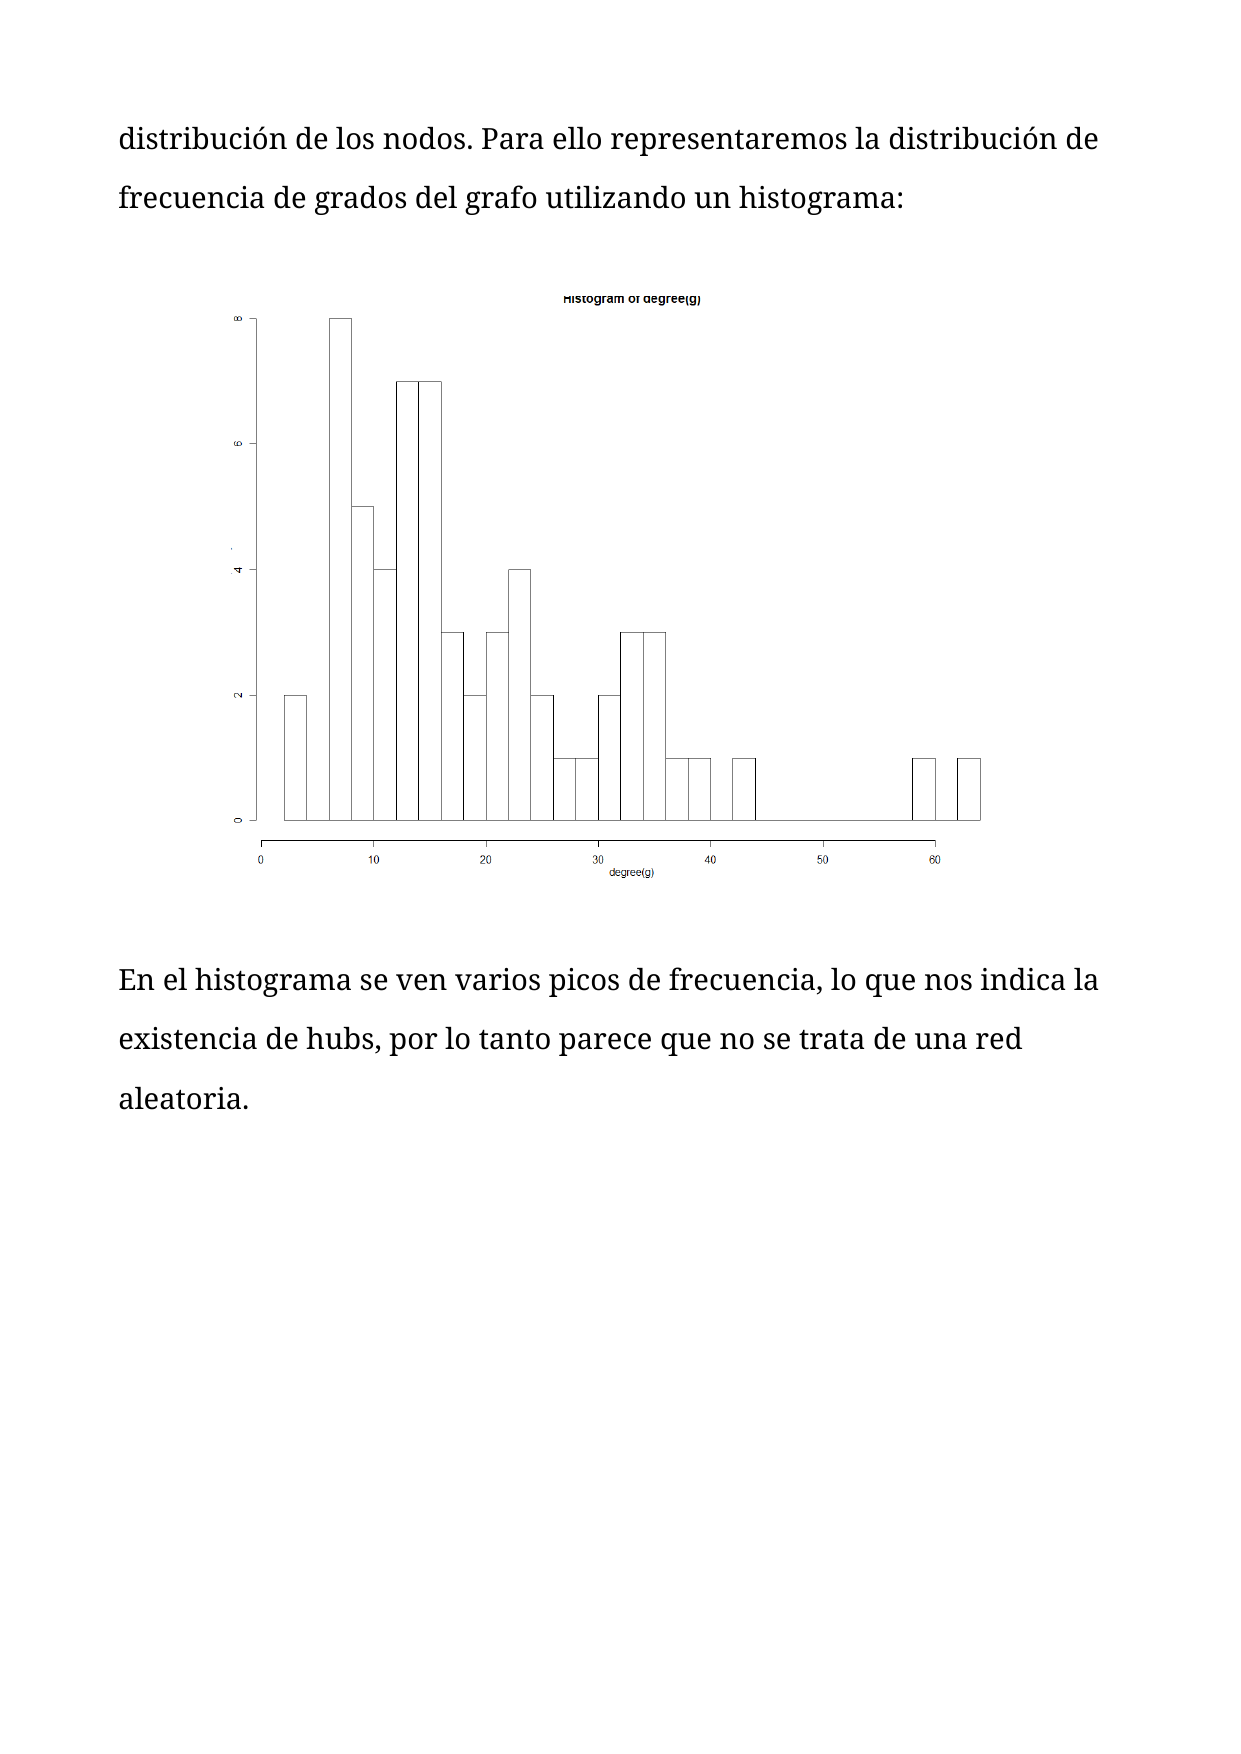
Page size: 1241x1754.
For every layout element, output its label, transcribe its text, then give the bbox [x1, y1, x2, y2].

text distribución de los nodos. Para ello representaremos la distribución de frecuencia de grados del grafo utilizando un histograma: [118, 118, 1122, 217]
text En el histograma se ven varios picos de frecuencia, lo que nos indica la existencia de hubs, por lo tanto parece que no se trata de una red aleatoria. [118, 959, 1122, 1118]
picture [231, 296, 1009, 880]
